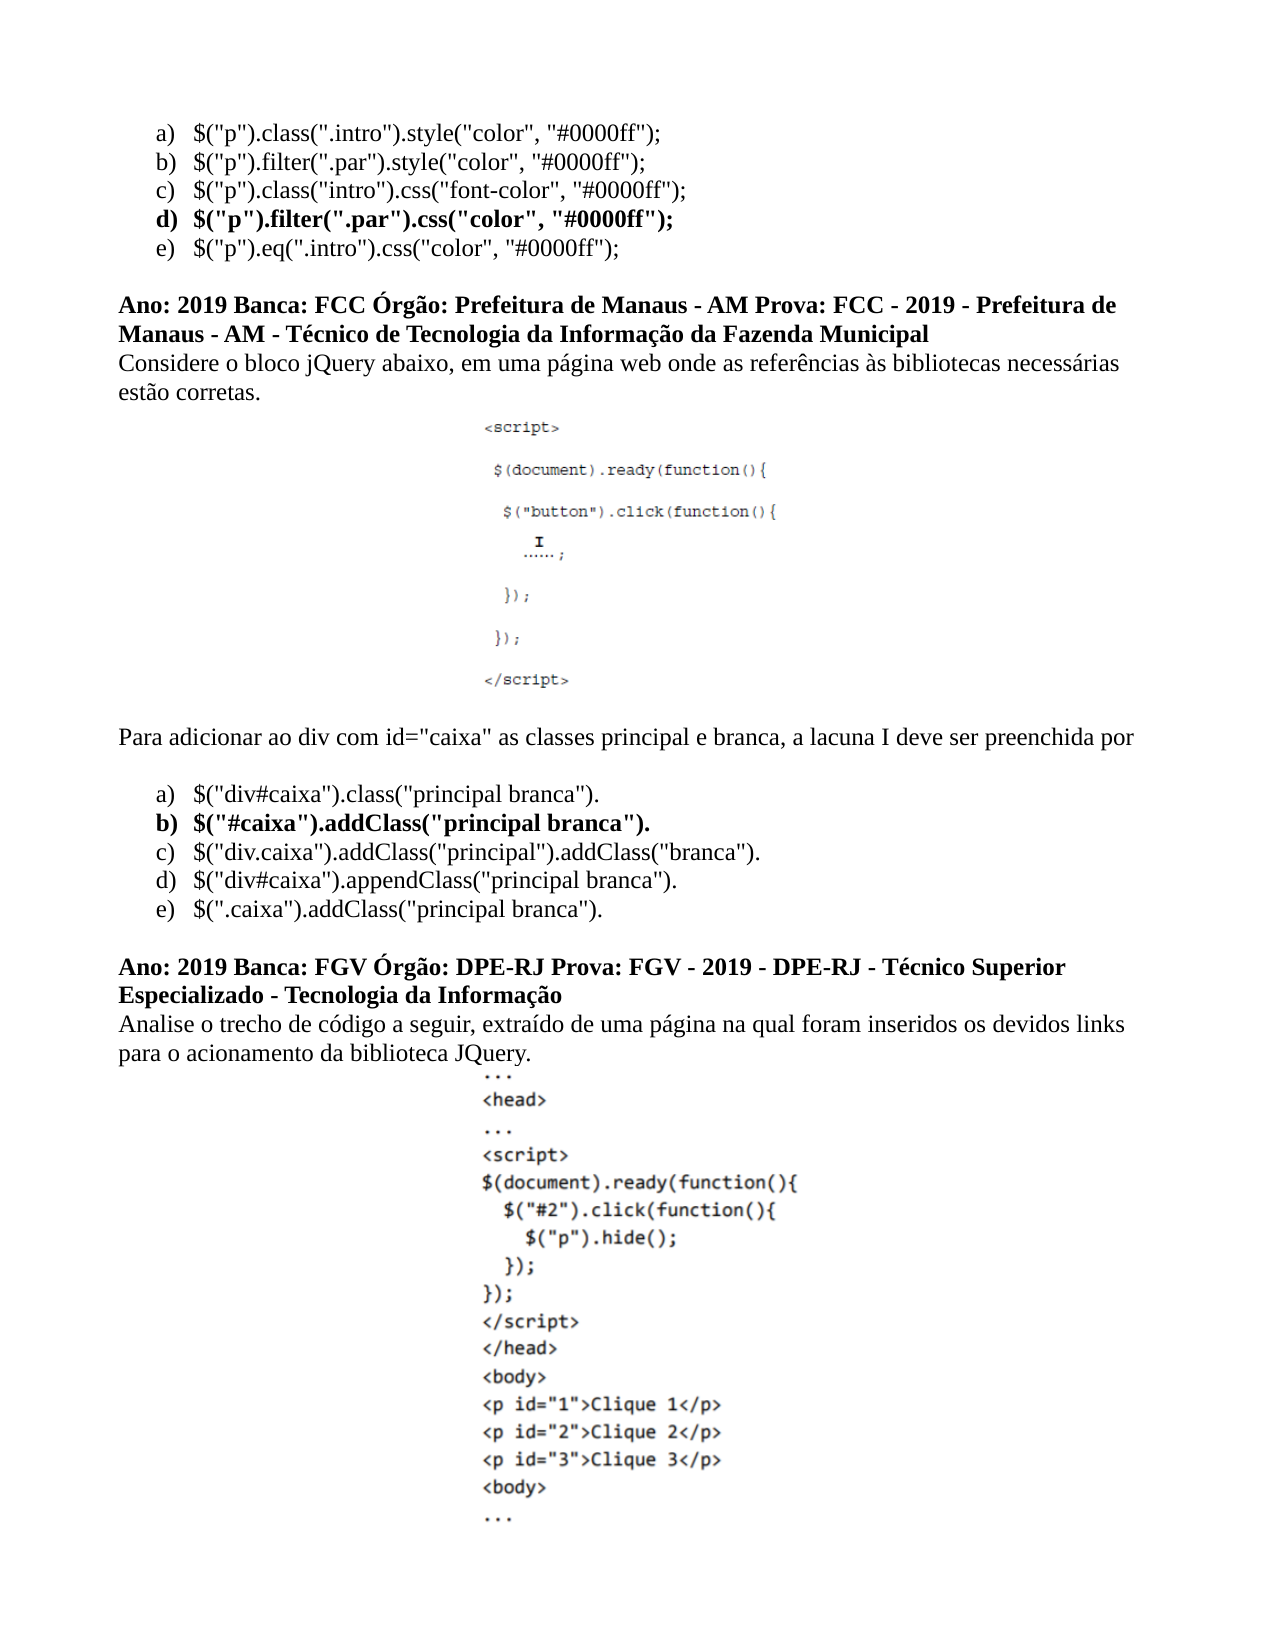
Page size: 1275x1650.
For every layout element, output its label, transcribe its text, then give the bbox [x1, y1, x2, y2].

list $("p").eq(".intro").css("color", "#0000ff"); [156, 233, 1157, 262]
text Para adicionar ao div com id="caixa" as classes principal e branca, a lacuna I deve ser preenchida por [118, 722, 1157, 751]
picture [476, 405, 799, 707]
list $("p").filter(".par").css("color", "#0000ff"); [156, 204, 1157, 233]
list $("div#caixa").class("principal branca"). [156, 779, 1157, 808]
text Ano: 2019 Banca: FCC Órgão: Prefeitura de Manaus - AM Prova: FCC - 2019 - Prefeitura de Manaus - AM - Técnico de Tecnologia da Informação da Fazenda Municipal [118, 291, 1157, 348]
list $("p").class(".intro").style("color", "#0000ff"); [156, 118, 1157, 147]
list $(".caixa").addClass("principal branca"). [156, 894, 1157, 923]
list $("div.caixa").addClass("principal").addClass("branca"). [156, 837, 1157, 866]
list $("div#caixa").appendClass("principal branca"). [156, 866, 1157, 894]
list $("#caixa").addClass("principal branca"). [156, 808, 1157, 837]
list $("p").filter(".par").style("color", "#0000ff"); [156, 147, 1157, 176]
text Considere o bloco jQuery abaixo, em uma página web onde as referências às bibliotecas necessárias estão corretas. [118, 348, 1157, 406]
list $("p").class("intro").css("font-color", "#0000ff"); [156, 176, 1157, 204]
picture [474, 1066, 802, 1526]
text Analise o trecho de código a seguir, extraído de uma página na qual foram inseridos os devidos links para o acionamento da biblioteca JQuery. [118, 1009, 1157, 1067]
text Ano: 2019 Banca: FGV Órgão: DPE-RJ Prova: FGV - 2019 - DPE-RJ - Técnico Superior Especializado - Tecnologia da Informação [118, 952, 1157, 1009]
